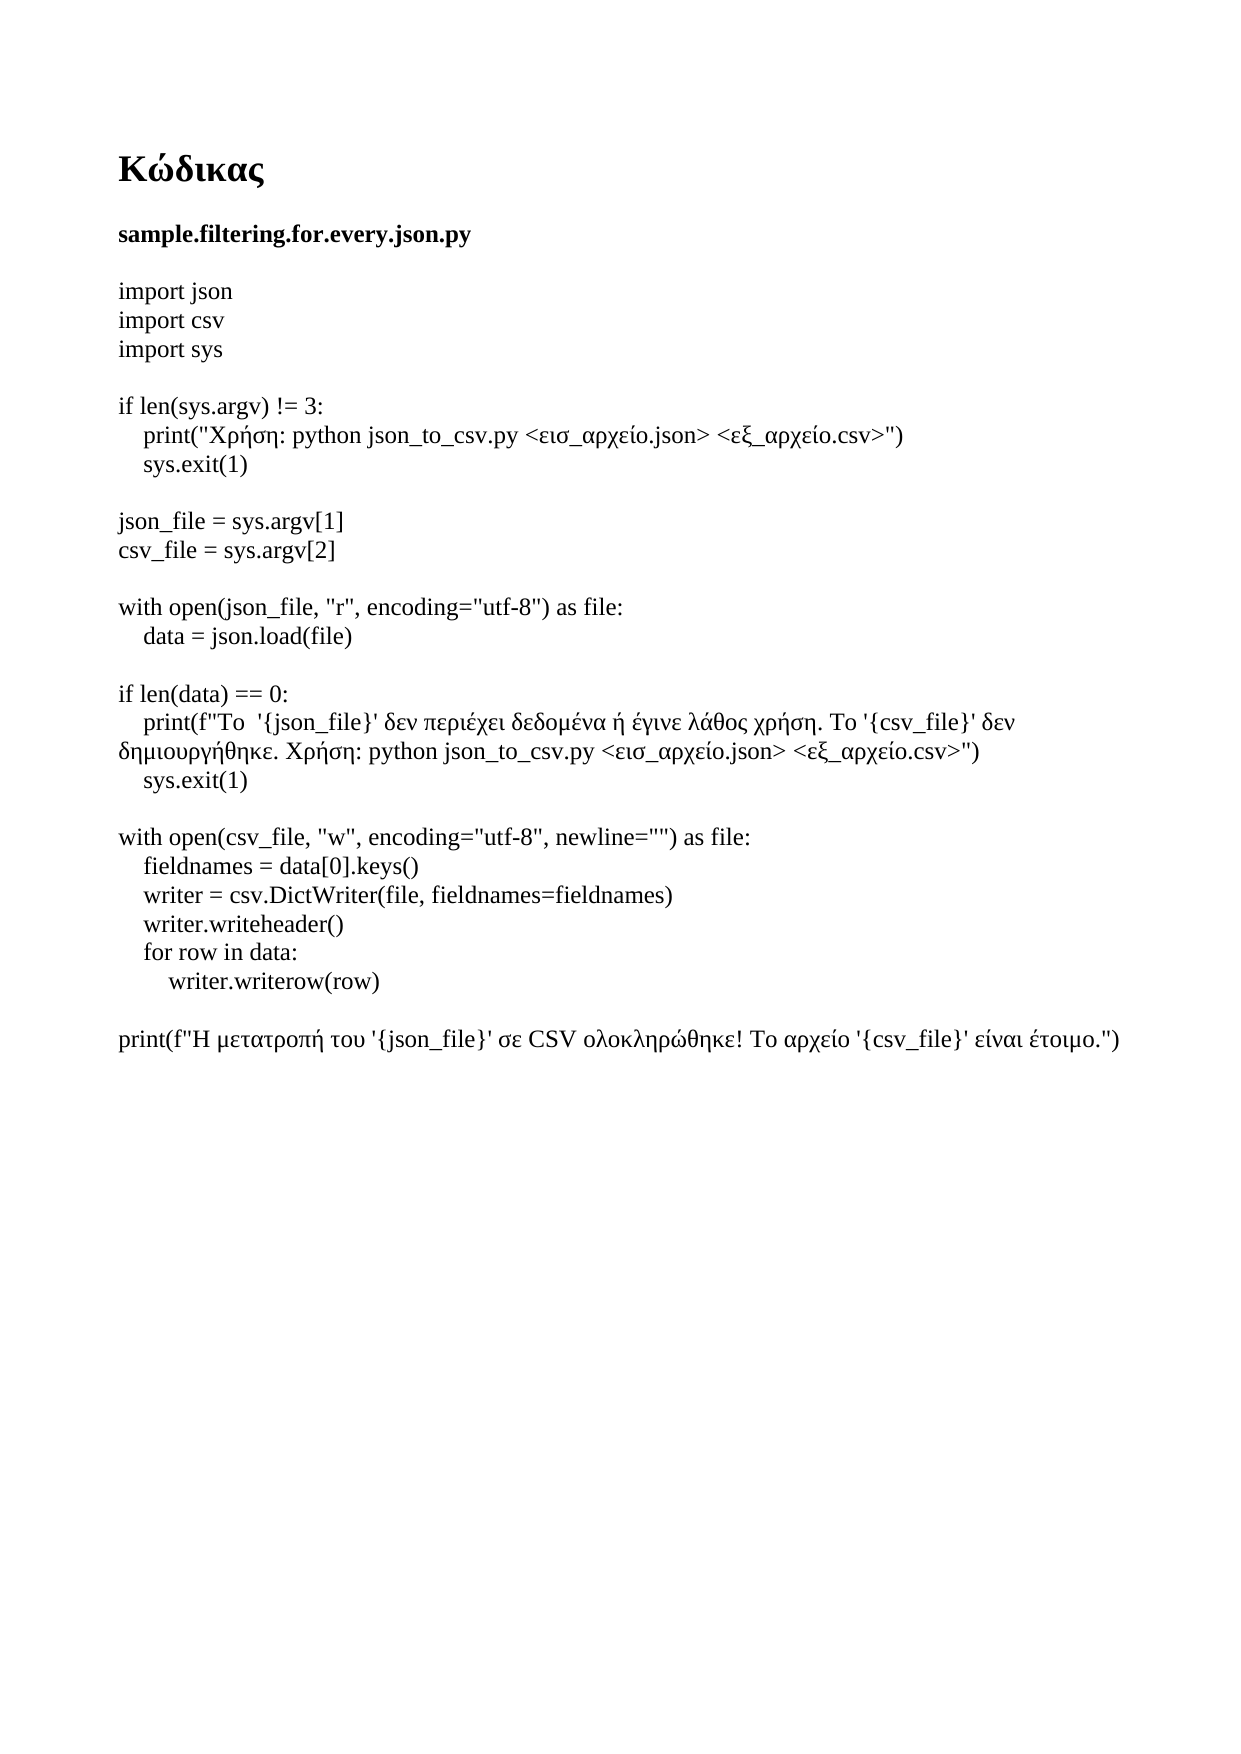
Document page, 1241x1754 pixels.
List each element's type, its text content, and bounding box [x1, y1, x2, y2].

text csv_file = sys.argv[2] [118, 535, 1122, 564]
text sample.filtering.for.every.json.py [118, 219, 1122, 247]
text for row in data: [118, 937, 1122, 966]
text with open(csv_file, "w", encoding="utf-8", newline="") as file: [118, 822, 1122, 851]
text print("Χρήση: python json_to_csv.py <εισ_αρχείο.json> <εξ_αρχείο.csv>") [118, 420, 1122, 449]
text json_file = sys.argv[1] [118, 506, 1122, 535]
text writer.writerow(row) [118, 966, 1122, 995]
text sys.exit(1) [118, 765, 1122, 794]
text import sys [118, 334, 1122, 362]
text if len(data) == 0: [118, 679, 1122, 707]
text import json [118, 276, 1122, 305]
text print(f"Η μετατροπή του '{json_file}' σε CSV ολοκληρώθηκε! Το αρχείο '{csv_file}' είναι έτοιμο.") [118, 1024, 1122, 1052]
text with open(json_file, "r", encoding="utf-8") as file: [118, 592, 1122, 621]
text print(f"Το '{json_file}' δεν περιέχει δεδομένα ή έγινε λάθος χρήση. Το '{csv_file}' δεν δημιουργήθηκε. Χρήση: python json_to_csv.py <εισ_αρχείο.json> <εξ_αρχείο.csv>") [118, 707, 1122, 765]
text data = json.load(file) [118, 621, 1122, 650]
text writer = csv.DictWriter(file, fieldnames=fieldnames) [118, 880, 1122, 909]
text Κώδικας [118, 147, 1122, 190]
text writer.writeheader() [118, 909, 1122, 937]
text fieldnames = data[0].keys() [118, 851, 1122, 880]
text import csv [118, 305, 1122, 334]
text sys.exit(1) [118, 449, 1122, 477]
text if len(sys.argv) != 3: [118, 391, 1122, 420]
